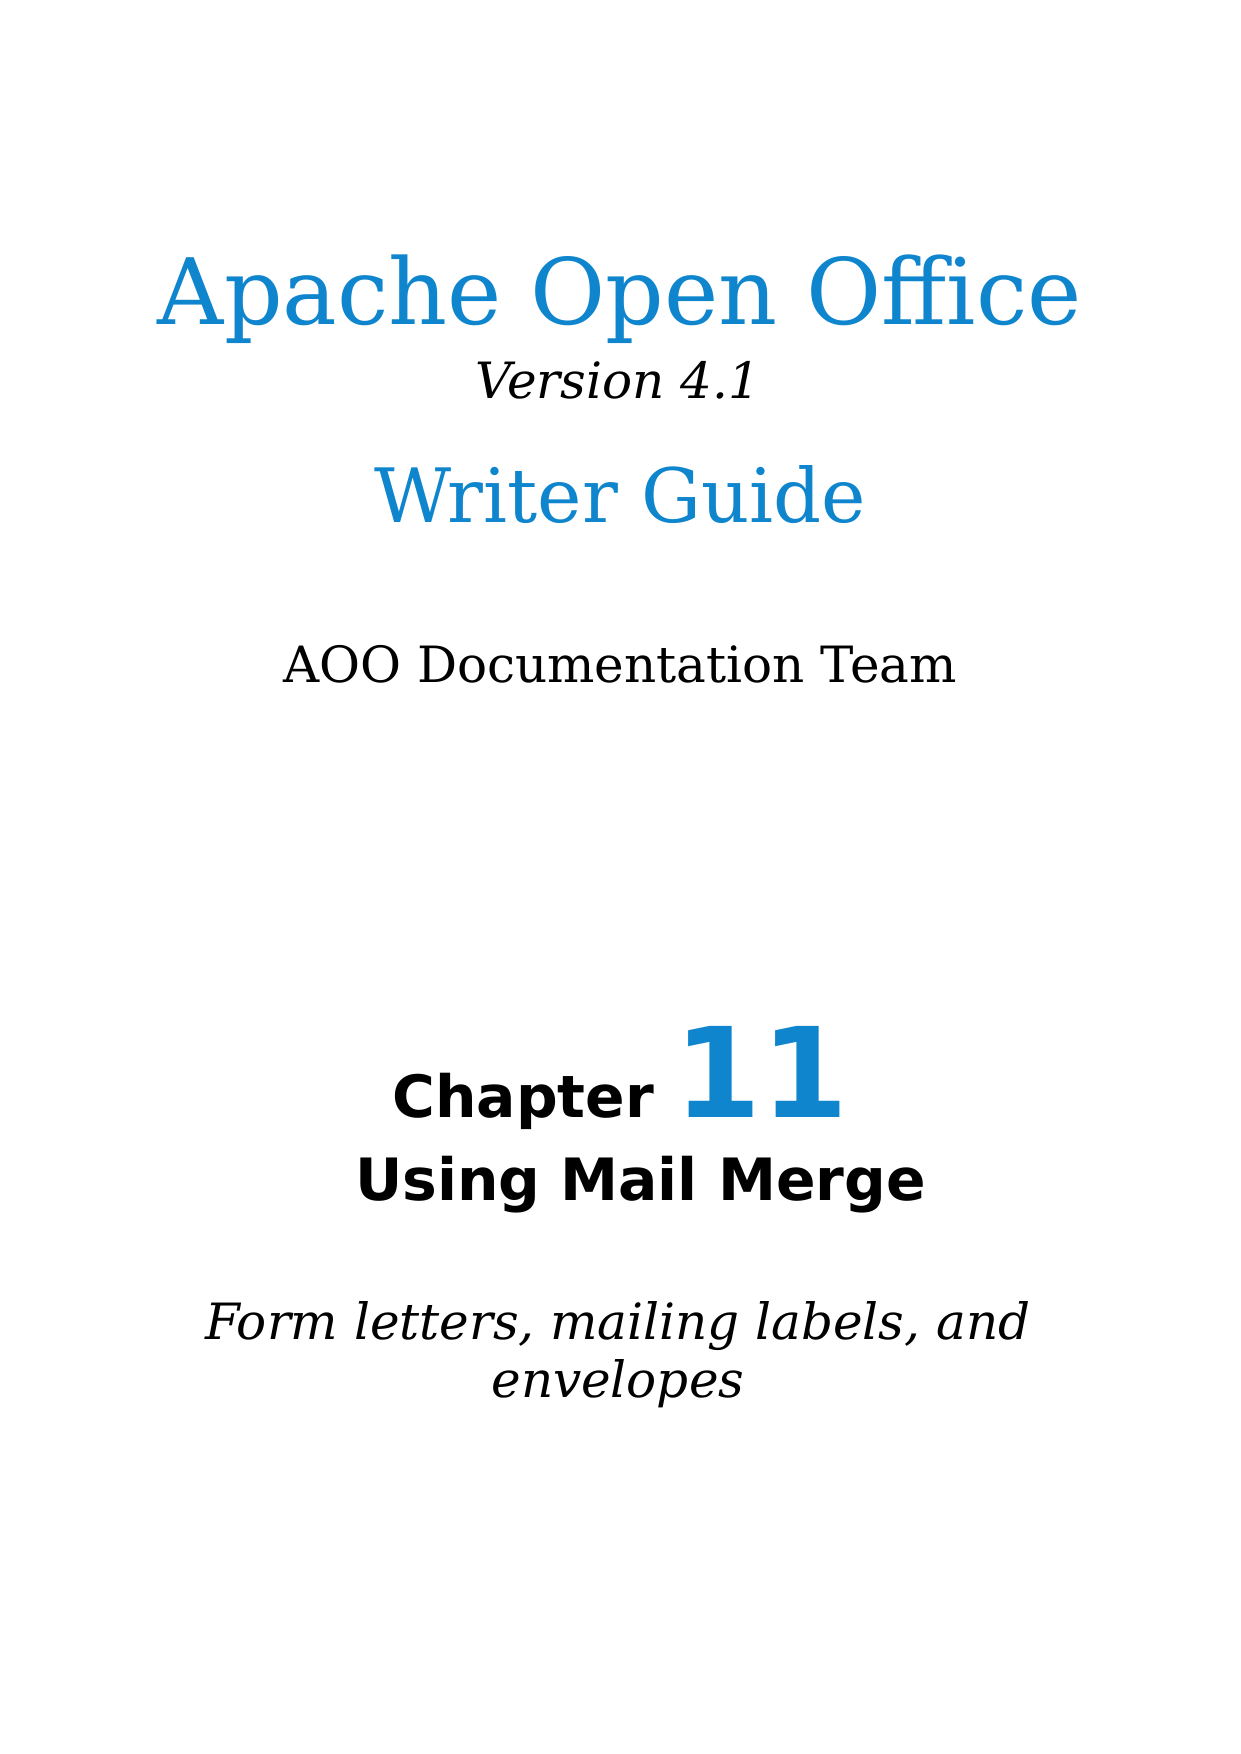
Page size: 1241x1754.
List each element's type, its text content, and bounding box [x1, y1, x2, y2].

subtitle Version 4.1 [118, 352, 1122, 410]
subtitle Form letters, mailing labels, and envelopes [118, 1293, 1122, 1409]
text Writer Guide [118, 452, 1122, 540]
text AOO Documentation Team [118, 636, 1122, 694]
text Apache Open Office [118, 239, 1122, 346]
subtitle Chapter 11 Using Mail Merge [118, 1001, 1122, 1214]
